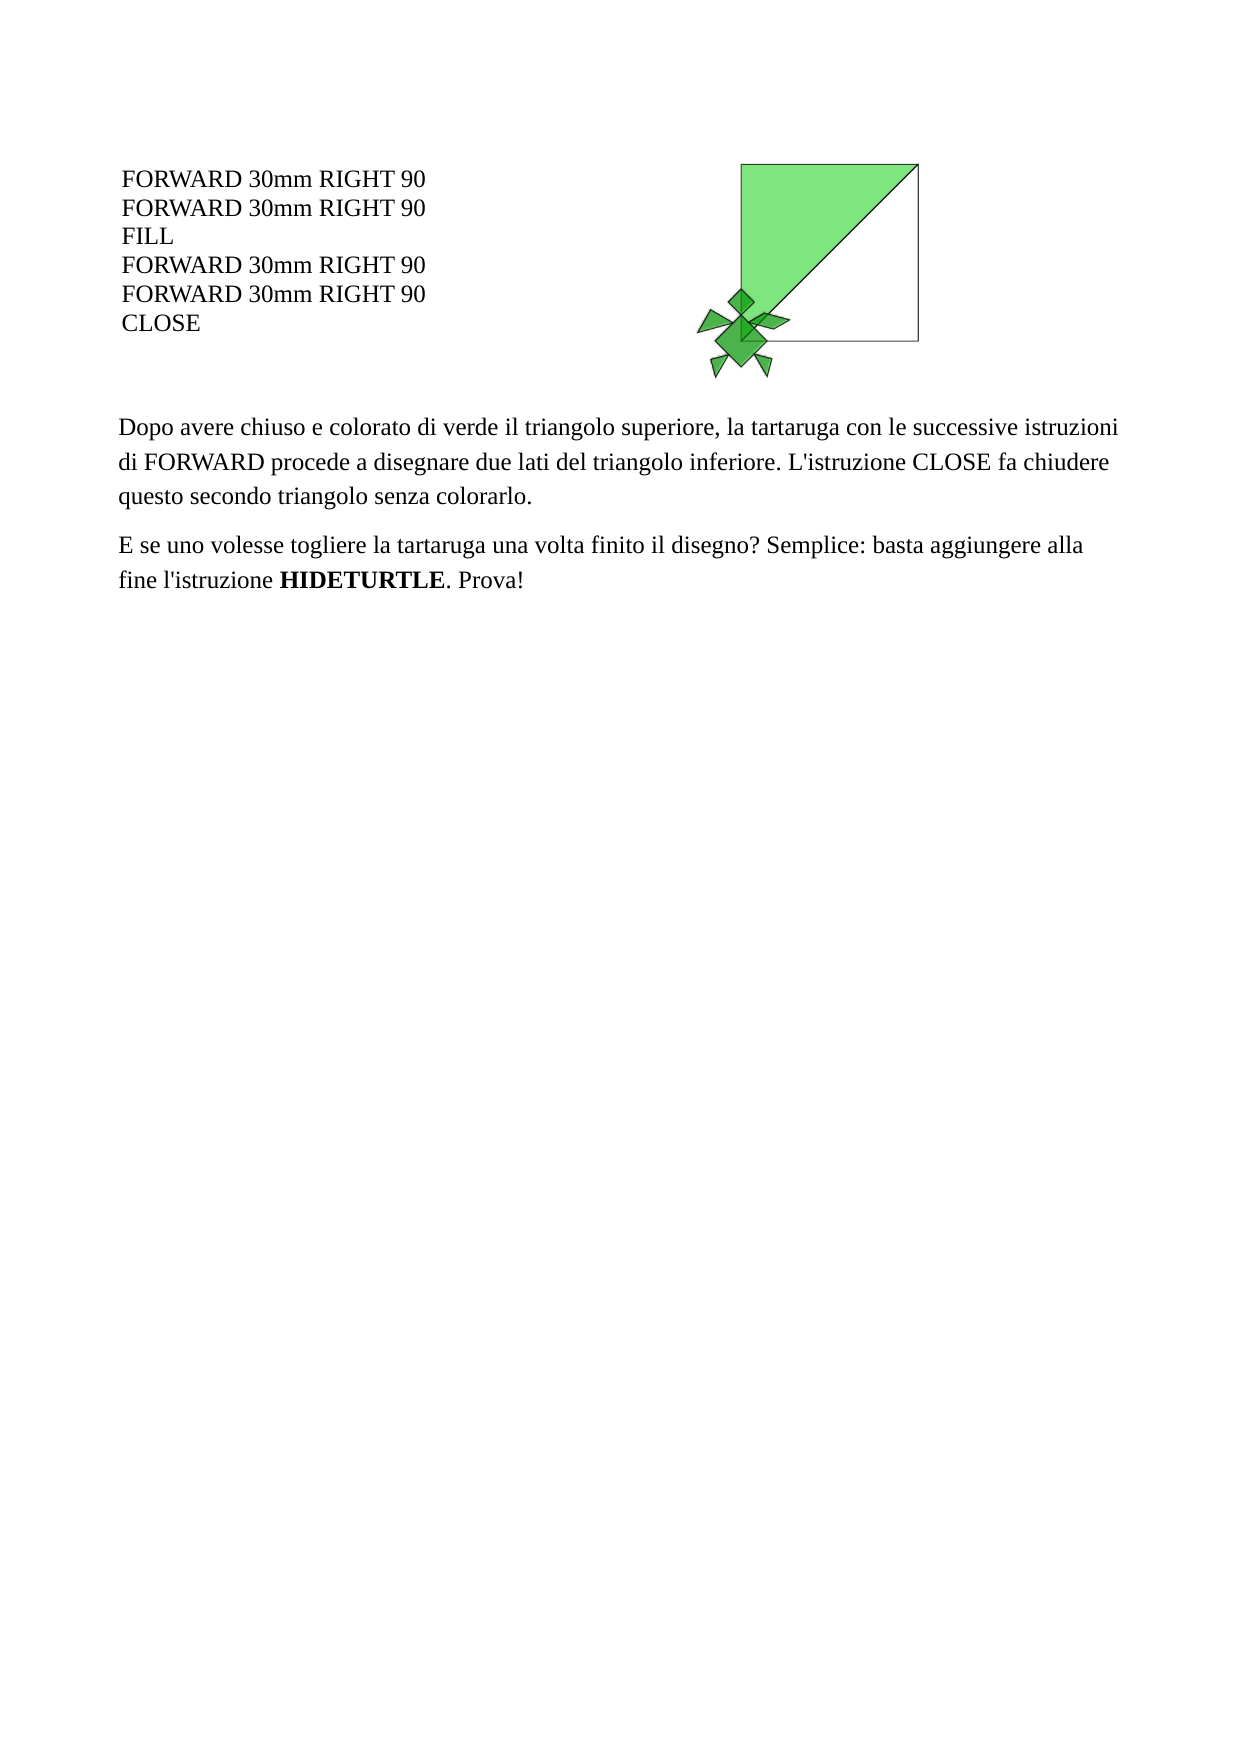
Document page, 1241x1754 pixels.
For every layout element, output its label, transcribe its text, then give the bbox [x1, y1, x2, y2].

text FORWARD 30mm RIGHT 90 [121, 193, 437, 221]
text CLOSE [121, 308, 437, 336]
text Dopo avere chiuso e colorato di verde il triangolo superiore, la tartaruga con le successive istruzioni di FORWARD procede a disegnare due lati del triangolo inferiore. L'istruzione CLOSE fa chiudere questo secondo triangolo senza colorarlo. [118, 412, 1122, 510]
text FORWARD 30mm RIGHT 90 [121, 279, 437, 308]
text E se uno volesse togliere la tartaruga una volta finito il disegno? Semplice: basta aggiungere alla fine l'istruzione HIDETURTLE. Prova! [118, 531, 1122, 594]
text FORWARD 30mm RIGHT 90 [121, 250, 437, 279]
text FILL [121, 221, 437, 250]
text FORWARD 30mm RIGHT 90 [121, 164, 437, 193]
